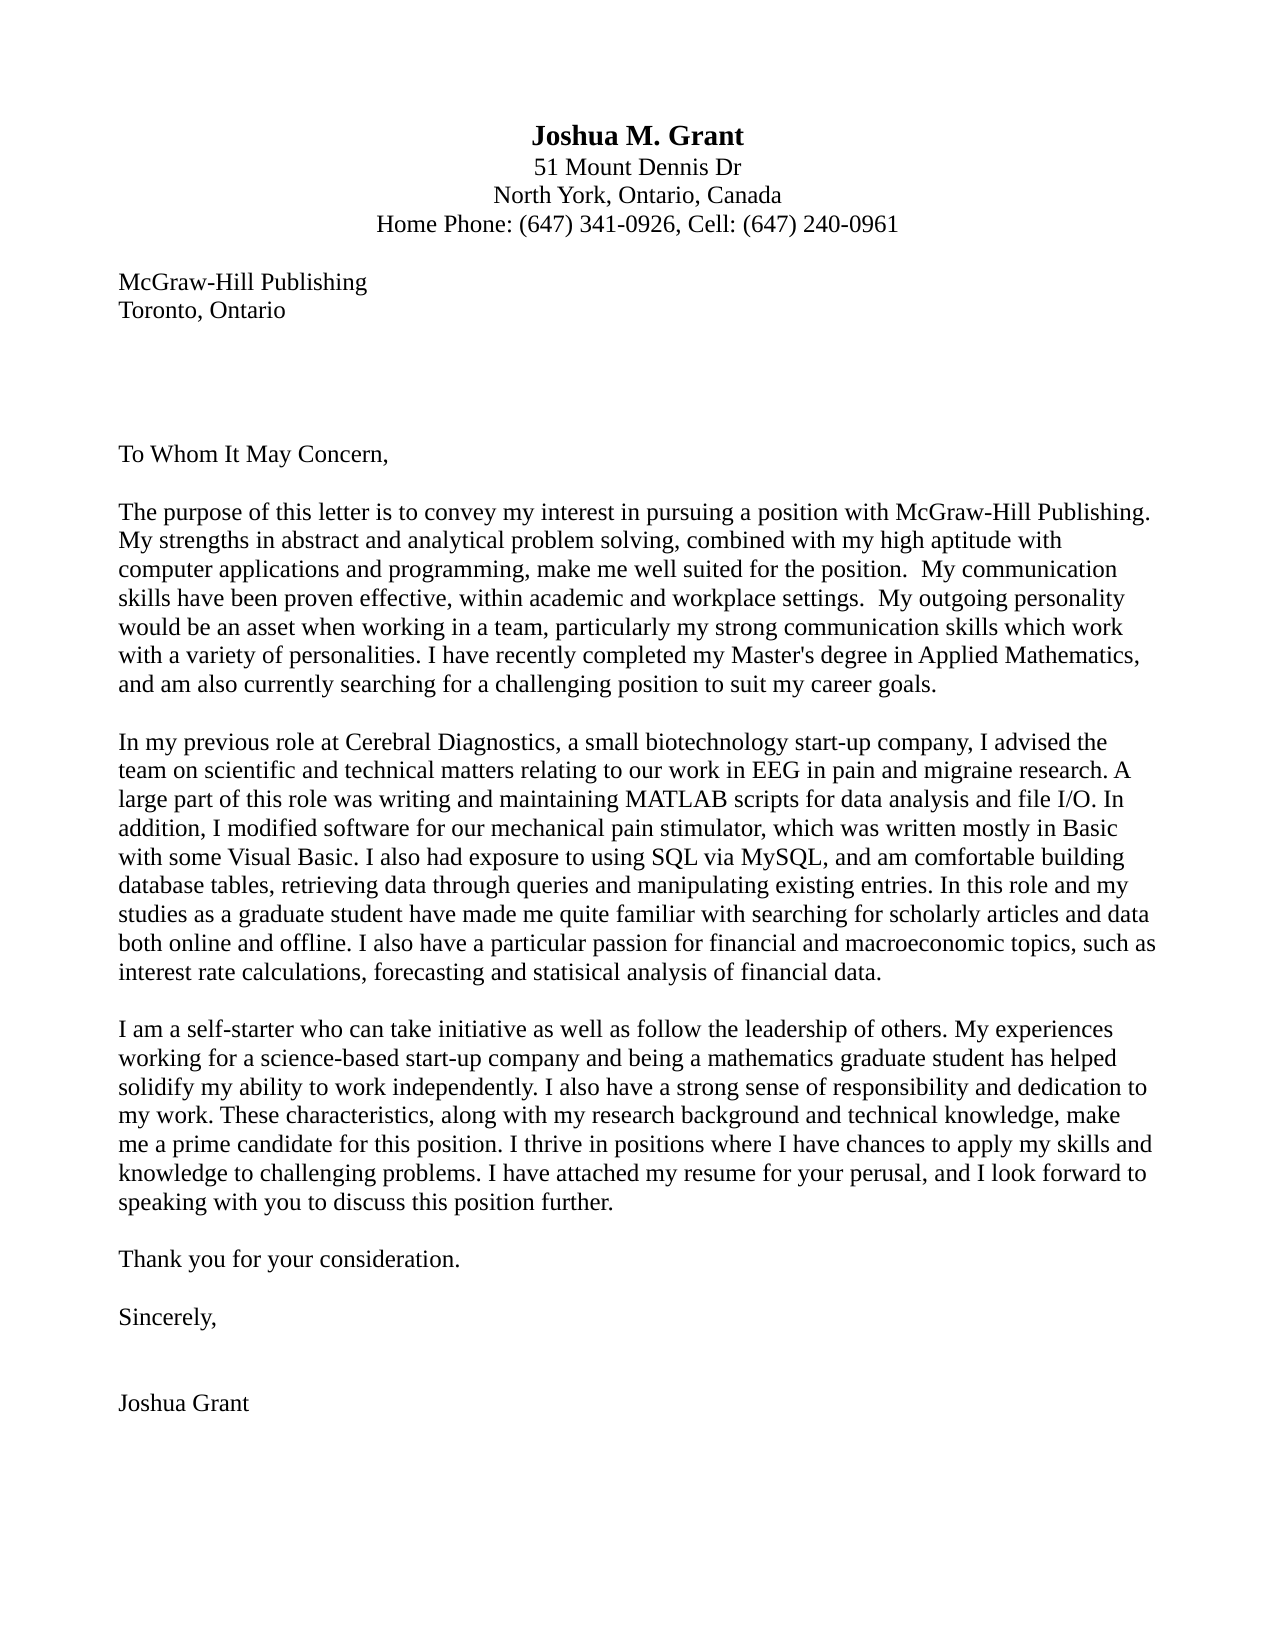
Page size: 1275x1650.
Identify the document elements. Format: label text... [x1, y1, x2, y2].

text Joshua M. Grant [118, 118, 1157, 152]
text Joshua Grant [118, 1388, 1157, 1417]
text The purpose of this letter is to convey my interest in pursuing a position with McGraw-Hill Publishing. My strengths in abstract and analytical problem solving, combined with my high aptitude with computer applications and programming, make me well suited for the position. My communication skills have been proven effective, within academic and workplace settings. My outgoing personality would be an asset when working in a team, particularly my strong communication skills which work with a variety of personalities. I have recently completed my Master's degree in Applied Mathematics, and am also currently searching for a challenging position to suit my career goals. [118, 497, 1157, 698]
text I am a self-starter who can take initiative as well as follow the leadership of others. My experiences working for a science-based start-up company and being a mathematics graduate student has helped solidify my ability to work independently. I also have a strong sense of responsibility and dedication to my work. These characteristics, along with my research background and technical knowledge, make me a prime candidate for this position. I thrive in positions where I have chances to apply my skills and knowledge to challenging problems. I have attached my resume for your perusal, and I look forward to speaking with you to discuss this position further. [118, 1014, 1157, 1215]
text Sincerely, [118, 1302, 1157, 1330]
text To Whom It May Concern, [118, 439, 1157, 468]
text Home Phone: (647) 341-0926, Cell: (647) 240-0961 [118, 209, 1157, 238]
text Toronto, Ontario [118, 295, 1157, 324]
text In my previous role at Cerebral Diagnostics, a small biotechnology start-up company, I advised the team on scientific and technical matters relating to our work in EEG in pain and migraine research. A large part of this role was writing and maintaining MATLAB scripts for data analysis and file I/O. In addition, I modified software for our mechanical pain stimulator, which was written mostly in Basic with some Visual Basic. I also had exposure to using SQL via MySQL, and am comfortable building database tables, retrieving data through queries and manipulating existing entries. In this role and my studies as a graduate student have made me quite familiar with searching for scholarly articles and data both online and offline. I also have a particular passion for financial and macroeconomic topics, such as interest rate calculations, forecasting and statisical analysis of financial data. [118, 727, 1157, 985]
text 51 Mount Dennis Dr [118, 152, 1157, 180]
text North York, Ontario, Canada [118, 180, 1157, 209]
text McGraw-Hill Publishing [118, 267, 1157, 295]
text Thank you for your consideration. [118, 1244, 1157, 1273]
